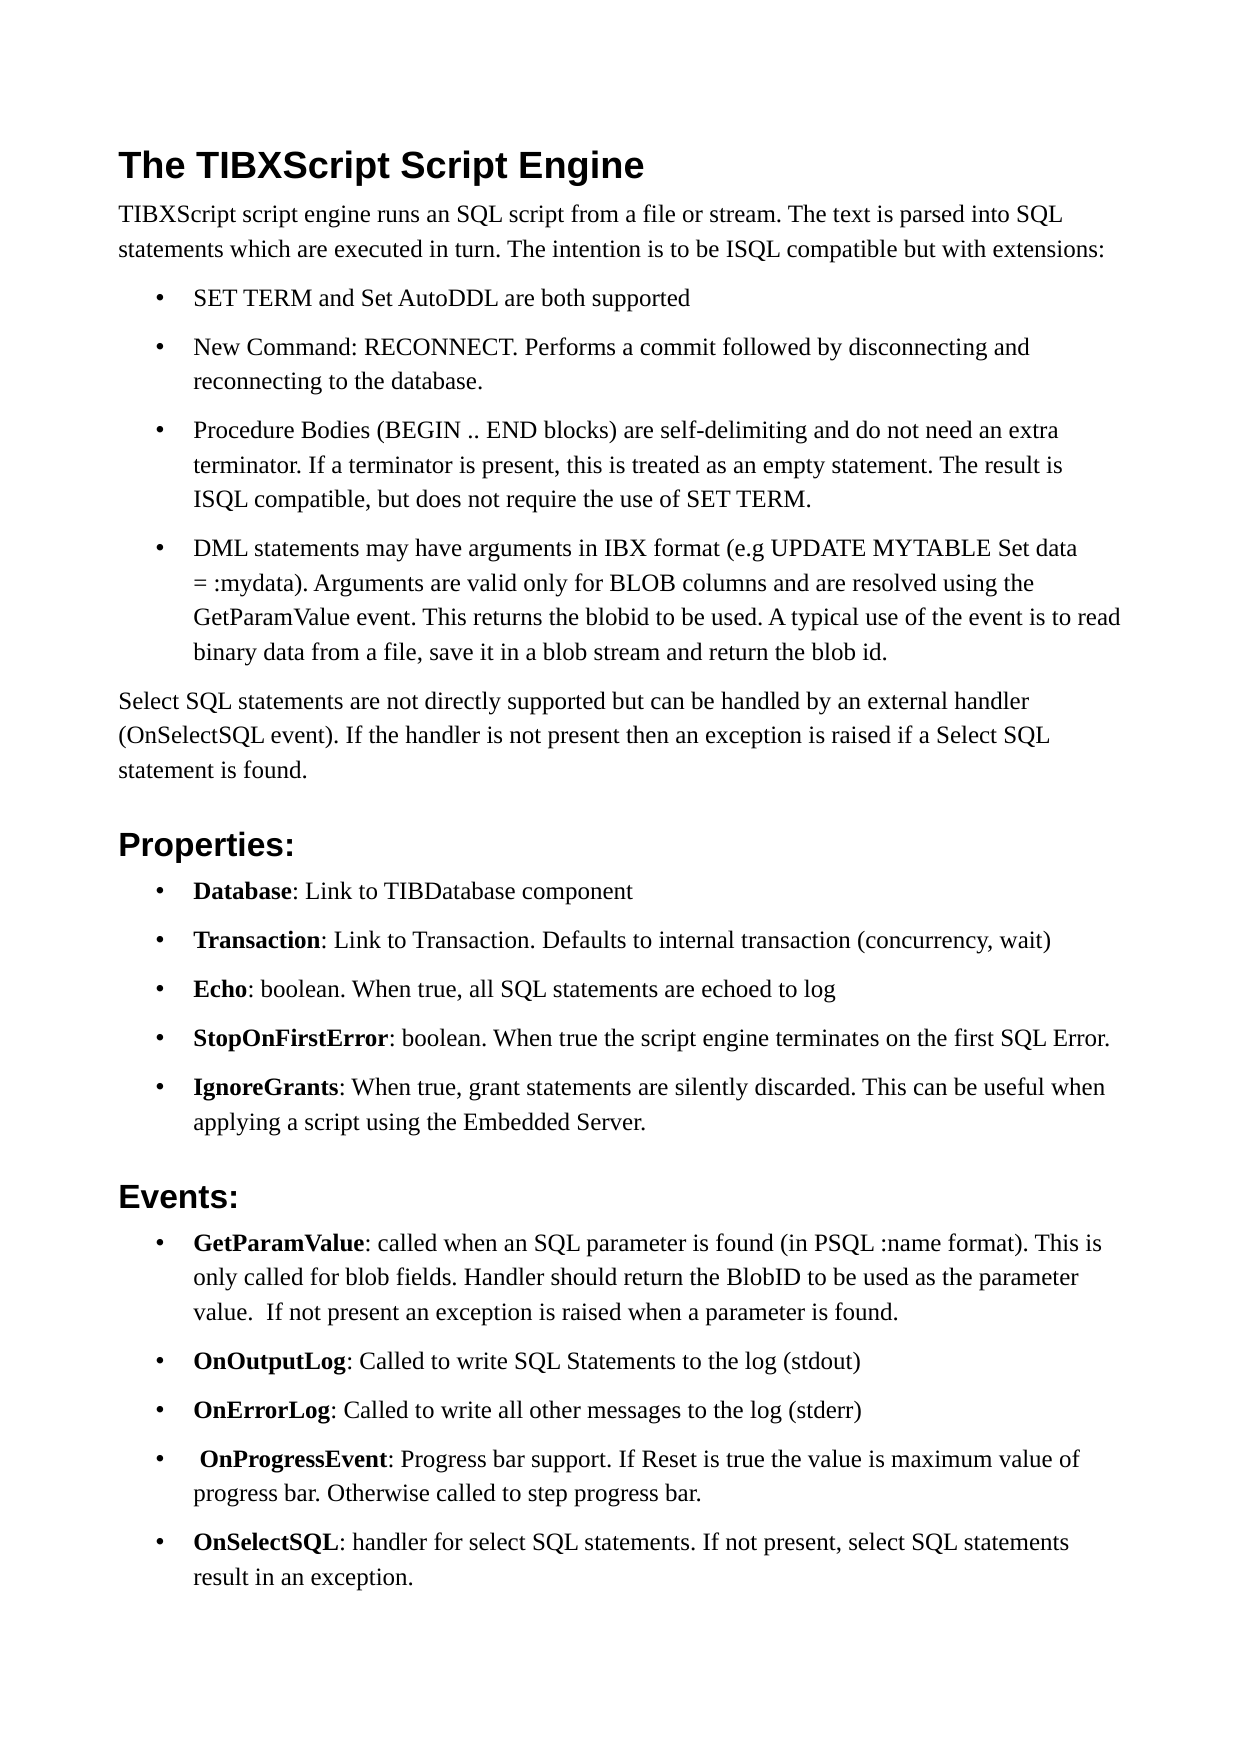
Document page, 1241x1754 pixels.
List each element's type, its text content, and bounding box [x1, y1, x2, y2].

list New Command: RECONNECT. Performs a commit followed by disconnecting and reconnecting to the database. [156, 332, 1122, 395]
list Database: Link to TIBDatabase component [156, 876, 1122, 905]
text Select SQL statements are not directly supported but can be handled by an external handler (OnSelectSQL event). If the handler is not present then an exception is raised if a Select SQL statement is found. [118, 686, 1122, 784]
list Procedure Bodies (BEGIN .. END blocks) are self-delimiting and do not need an extra terminator. If a terminator is present, this is treated as an empty statement. The result is ISQL compatible, but does not require the use of SET TERM. [156, 415, 1122, 513]
list SET TERM and Set AutoDDL are both supported [156, 283, 1122, 312]
list Echo: boolean. When true, all SQL statements are echoed to log [156, 974, 1122, 1003]
subtitle The TIBXScript Script Engine [118, 143, 1122, 187]
list GetParamValue: called when an SQL parameter is found (in PSQL :name format). This is only called for blob fields. Handler should return the BlobID to be used as the parameter value. If not present an exception is raised when a parameter is found. [156, 1228, 1122, 1325]
list OnSelectSQL: handler for select SQL statements. If not present, select SQL statements result in an exception. [156, 1527, 1122, 1591]
text TIBXScript script engine runs an SQL script from a file or stream. The text is parsed into SQL statements which are executed in turn. The intention is to be ISQL compatible but with extensions: [118, 199, 1122, 262]
list StopOnFirstError: boolean. When true the script engine terminates on the first SQL Error. [156, 1023, 1122, 1052]
subtitle Events: [118, 1177, 1122, 1215]
list IgnoreGrants: When true, grant statements are silently discarded. This can be useful when applying a script using the Embedded Server. [156, 1072, 1122, 1135]
list OnOutputLog: Called to write SQL Statements to the log (stdout) [156, 1346, 1122, 1374]
list DML statements may have arguments in IBX format (e.g UPDATE MYTABLE Set data = :mydata). Arguments are valid only for BLOB columns and are resolved using the GetParamValue event. This returns the blobid to be used. A typical use of the event is to read binary data from a file, save it in a blob stream and return the blob id. [156, 533, 1122, 666]
subtitle Properties: [118, 825, 1122, 863]
list OnErrorLog: Called to write all other messages to the log (stderr) [156, 1395, 1122, 1423]
list Transaction: Link to Transaction. Defaults to internal transaction (concurrency, wait) [156, 925, 1122, 954]
list OnProgressEvent: Progress bar support. If Reset is true the value is maximum value of progress bar. Otherwise called to step progress bar. [156, 1444, 1122, 1507]
